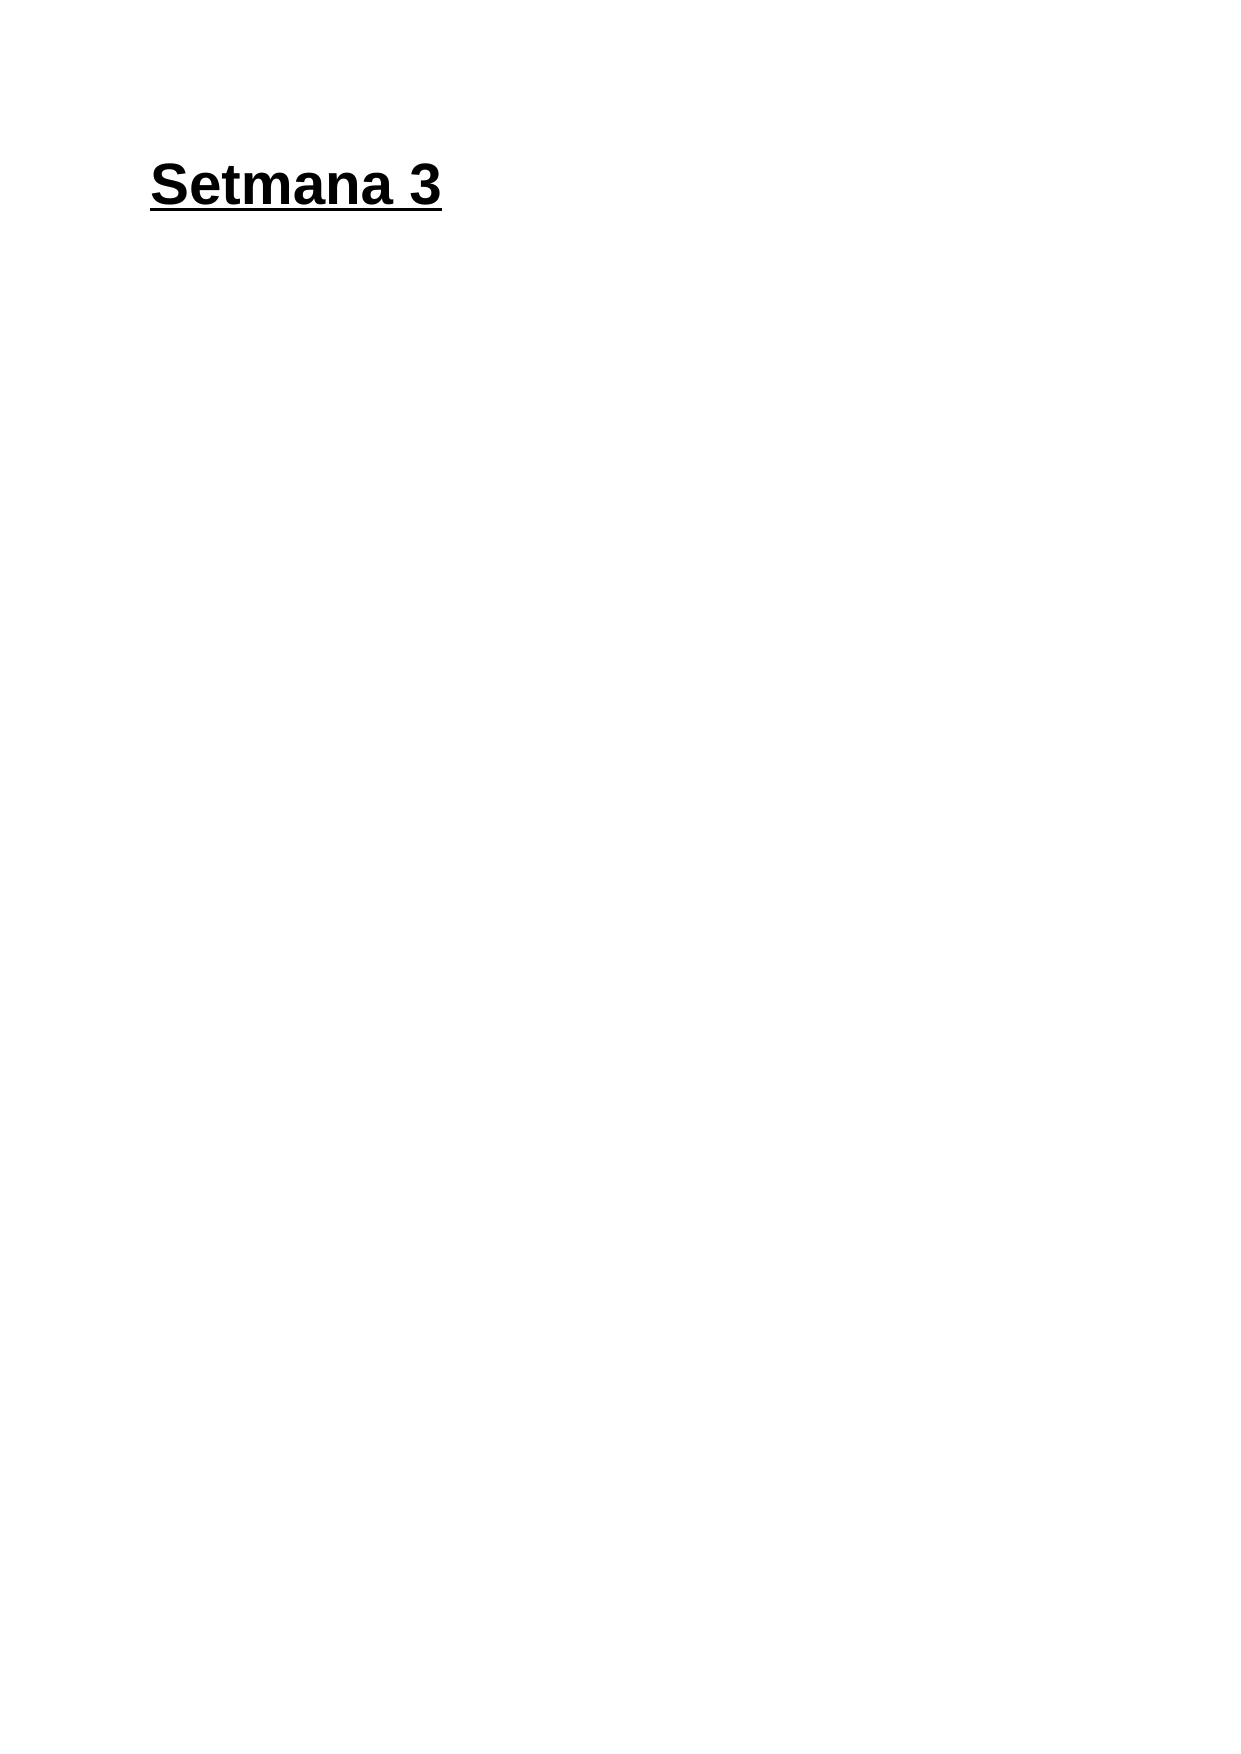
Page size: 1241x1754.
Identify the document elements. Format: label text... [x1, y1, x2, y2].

text Setmana 3 [150, 150, 1090, 217]
